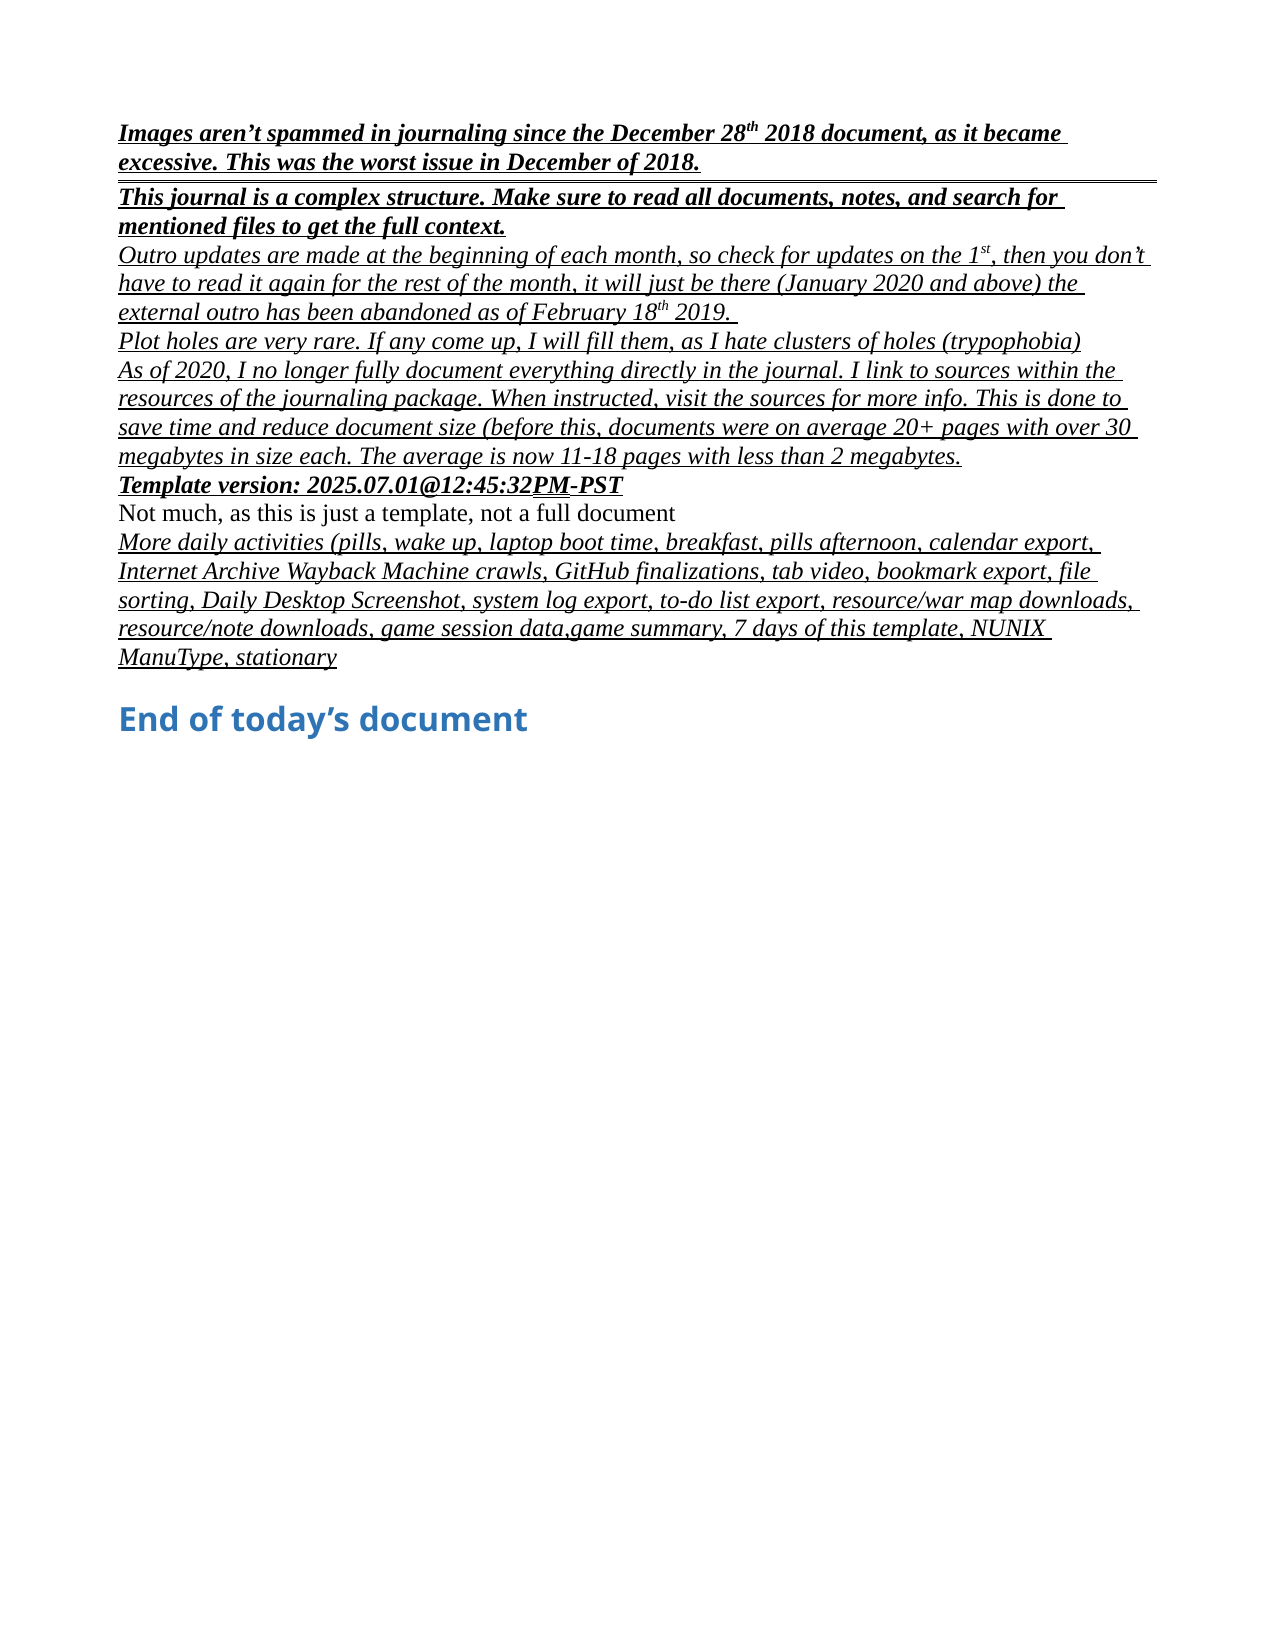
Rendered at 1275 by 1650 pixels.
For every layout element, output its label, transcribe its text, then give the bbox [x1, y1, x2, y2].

text Not much, as this is just a template, not a full document [118, 498, 1157, 527]
text This journal is a complex structure. Make sure to read all documents, notes, and search for mentioned files to get the full context. [118, 183, 1157, 240]
text Outro updates are made at the beginning of each month, so check for updates on the 1st, then you don’t have to read it again for the rest of the month, it will just be there (January 2020 and above) the external outro has been abandoned as of February 18th 2019. [118, 240, 1157, 326]
text As of 2020, I no longer fully document everything directly in the journal. I link to sources within the resources of the journaling package. When instructed, visit the sources for more info. This is done to save time and reduce document size (before this, documents were on average 20+ pages with over 30 megabytes in size each. The average is now 11-18 pages with less than 2 megabytes. [118, 355, 1157, 470]
subtitle End of today’s document [118, 696, 1157, 741]
text Plot holes are very rare. If any come up, I will fill them, as I hate clusters of holes (trypophobia) [118, 326, 1157, 355]
text Images aren’t spammed in journaling since the December 28th 2018 document, as it became excessive. This was the worst issue in December of 2018. [118, 118, 1157, 180]
text Template version: 2025.07.01@12:45:32PM-PST [118, 470, 1157, 498]
text More daily activities (pills, wake up, laptop boot time, breakfast, pills afternoon, calendar export, Internet Archive Wayback Machine crawls, GitHub finalizations, tab video, bookmark export, file sorting, Daily Desktop Screenshot, system log export, to-do list export, resource/war map downloads, resource/note downloads, game session data,game summary, 7 days of this template, NUNIX ManuType, stationary [118, 527, 1157, 671]
